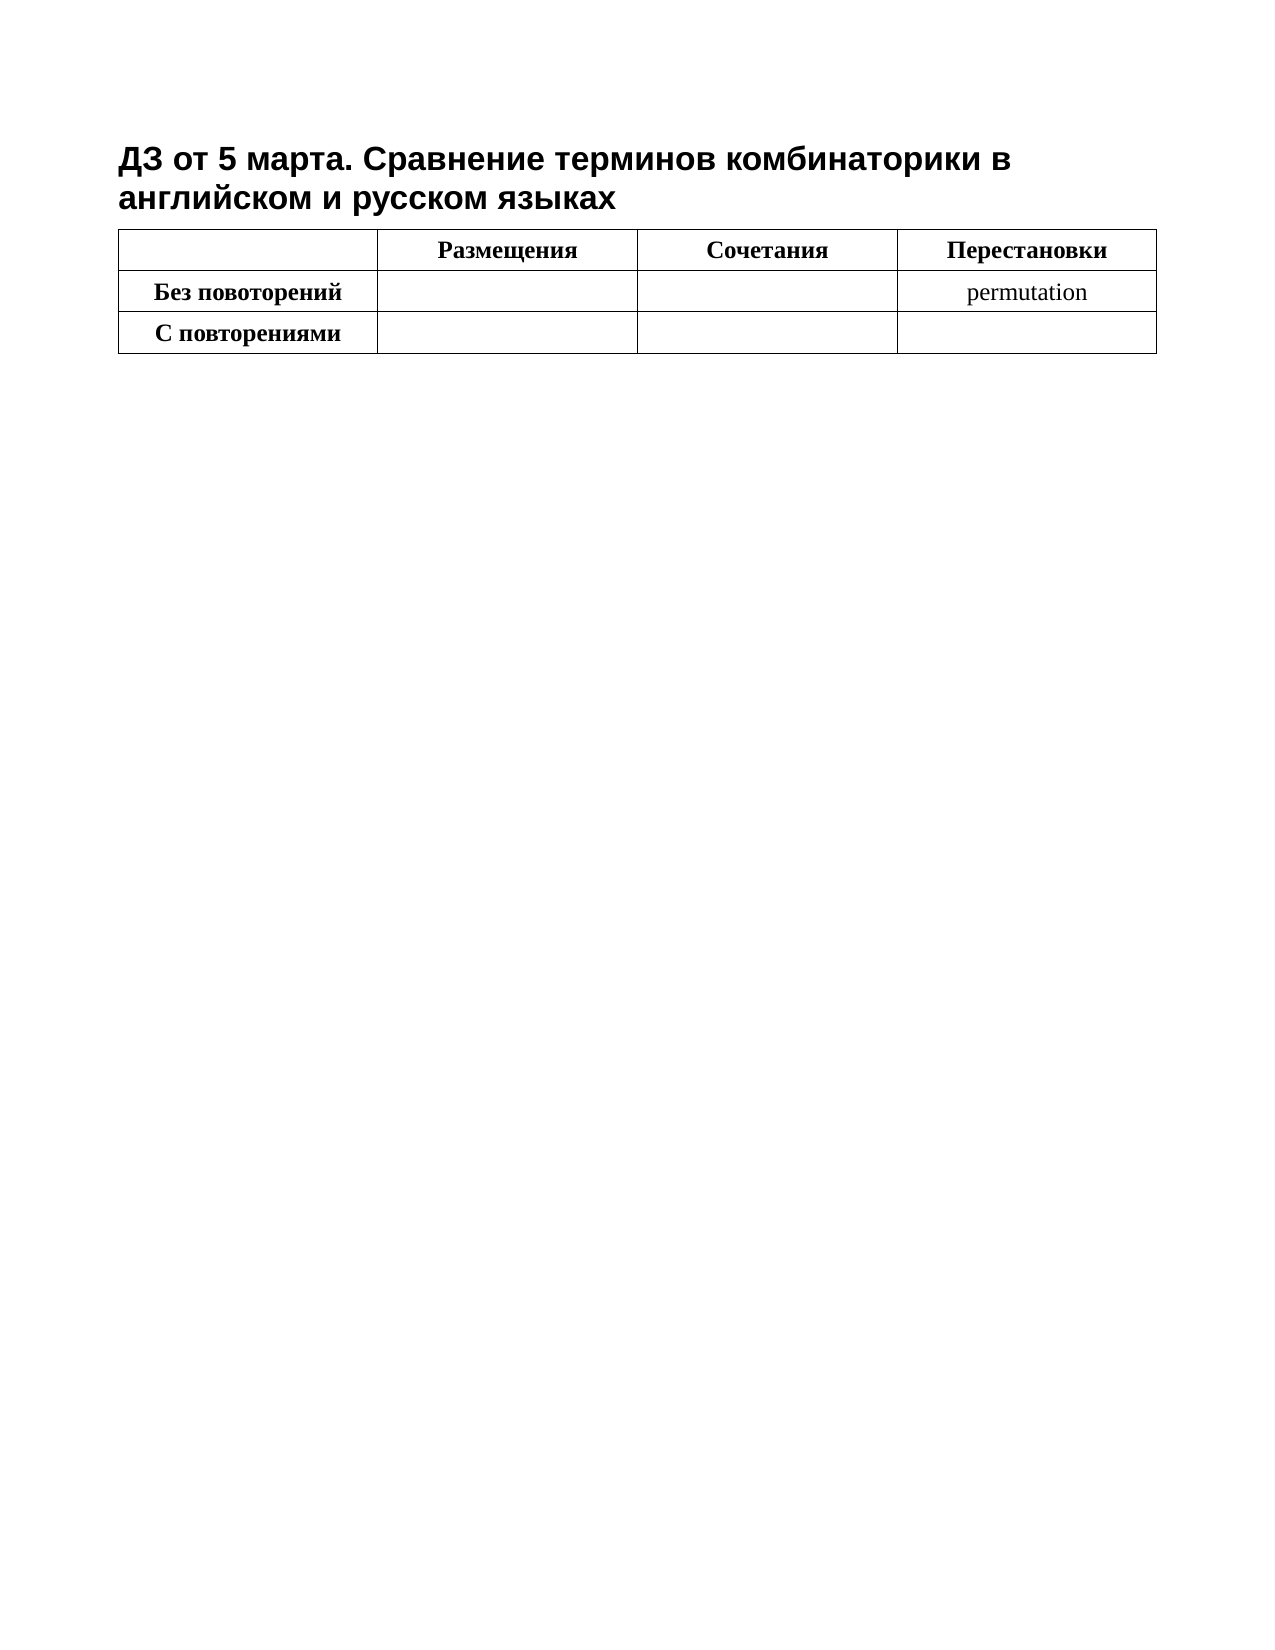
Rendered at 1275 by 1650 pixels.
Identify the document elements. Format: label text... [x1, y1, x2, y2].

table_cell С повторениями [119, 312, 377, 352]
table_cell [378, 312, 637, 352]
table_header Перестановки [898, 230, 1156, 270]
table_cell [638, 312, 897, 352]
table_cell Без повоторений [119, 271, 377, 311]
table_cell [638, 271, 897, 311]
table_header Размещения [378, 230, 637, 270]
subtitle ДЗ от 5 марта. Сравнение терминов комбинаторики в английском и русском языках [118, 139, 1157, 216]
table_cell [898, 312, 1156, 352]
table_cell permutation [898, 271, 1156, 311]
table_header Сочетания [638, 230, 897, 270]
table_header [119, 230, 377, 270]
table_cell [378, 271, 637, 311]
